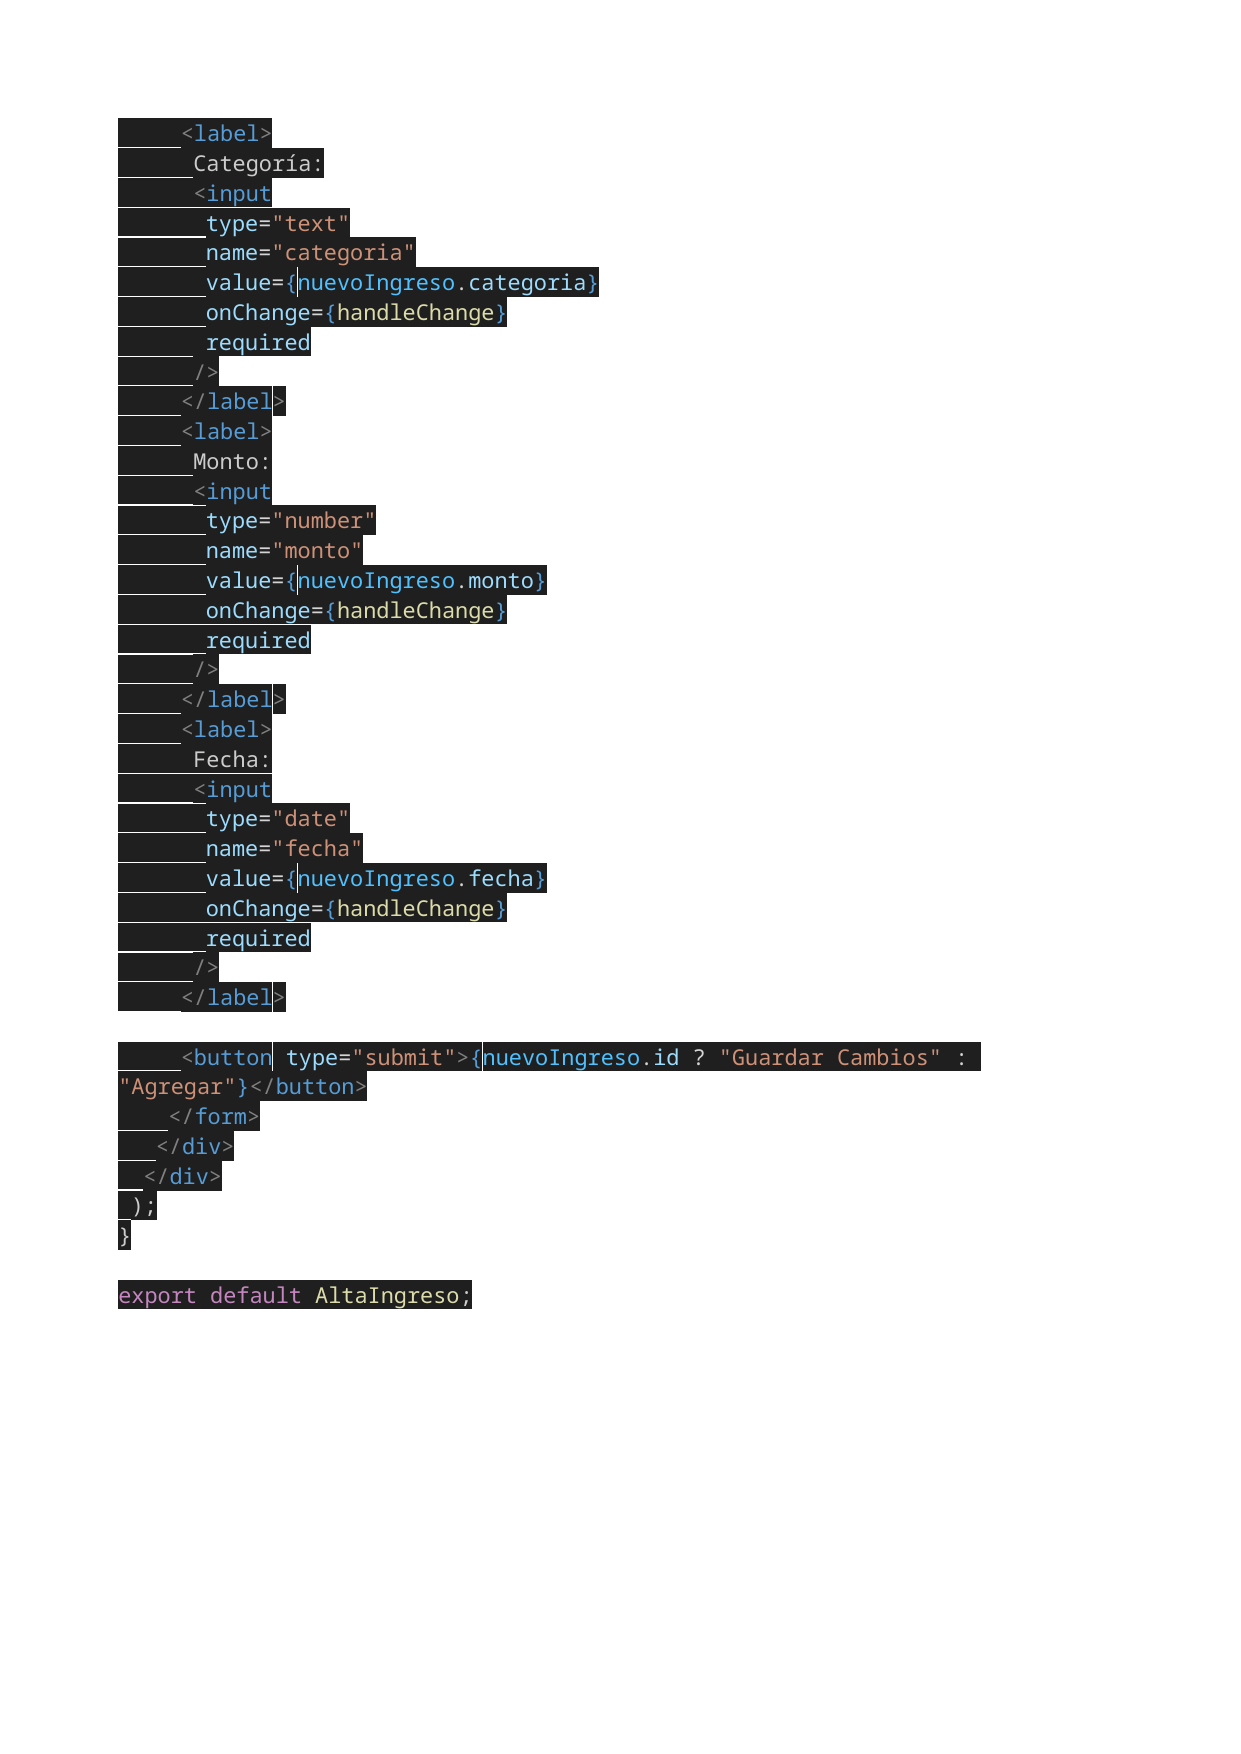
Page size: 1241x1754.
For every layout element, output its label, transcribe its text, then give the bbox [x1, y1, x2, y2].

text <button type="submit">{nuevoIngreso.id ? "Guardar Cambios" : "Agregar"}</button> [118, 1042, 1122, 1101]
text value={nuevoIngreso.monto} [118, 565, 1122, 595]
text <label> [118, 714, 1122, 744]
text required [118, 624, 1122, 654]
text type="number" [118, 505, 1122, 535]
text onChange={handleChange} [118, 595, 1122, 624]
text <input [118, 476, 1122, 505]
text <input [118, 773, 1122, 803]
text <label> [118, 118, 1122, 148]
text Categoría: [118, 148, 1122, 178]
text Monto: [118, 446, 1122, 476]
text <input [118, 178, 1122, 207]
text value={nuevoIngreso.fecha} [118, 863, 1122, 893]
text /> [118, 356, 1122, 386]
text /> [118, 654, 1122, 684]
text Fecha: [118, 744, 1122, 773]
text required [118, 327, 1122, 356]
text export default AltaIngreso; [118, 1280, 1122, 1309]
text name="monto" [118, 535, 1122, 565]
text </label> [118, 386, 1122, 416]
text onChange={handleChange} [118, 297, 1122, 327]
text onChange={handleChange} [118, 893, 1122, 922]
text /> [118, 952, 1122, 982]
text value={nuevoIngreso.categoria} [118, 267, 1122, 297]
text type="text" [118, 207, 1122, 237]
text <label> [118, 416, 1122, 446]
text </label> [118, 982, 1122, 1012]
text </form> [118, 1101, 1122, 1131]
text ); [118, 1191, 1122, 1220]
text name="fecha" [118, 833, 1122, 863]
text } [118, 1220, 1122, 1250]
text </label> [118, 684, 1122, 714]
text required [118, 922, 1122, 952]
text name="categoria" [118, 237, 1122, 267]
text type="date" [118, 803, 1122, 833]
text </div> [118, 1161, 1122, 1191]
text </div> [118, 1131, 1122, 1161]
